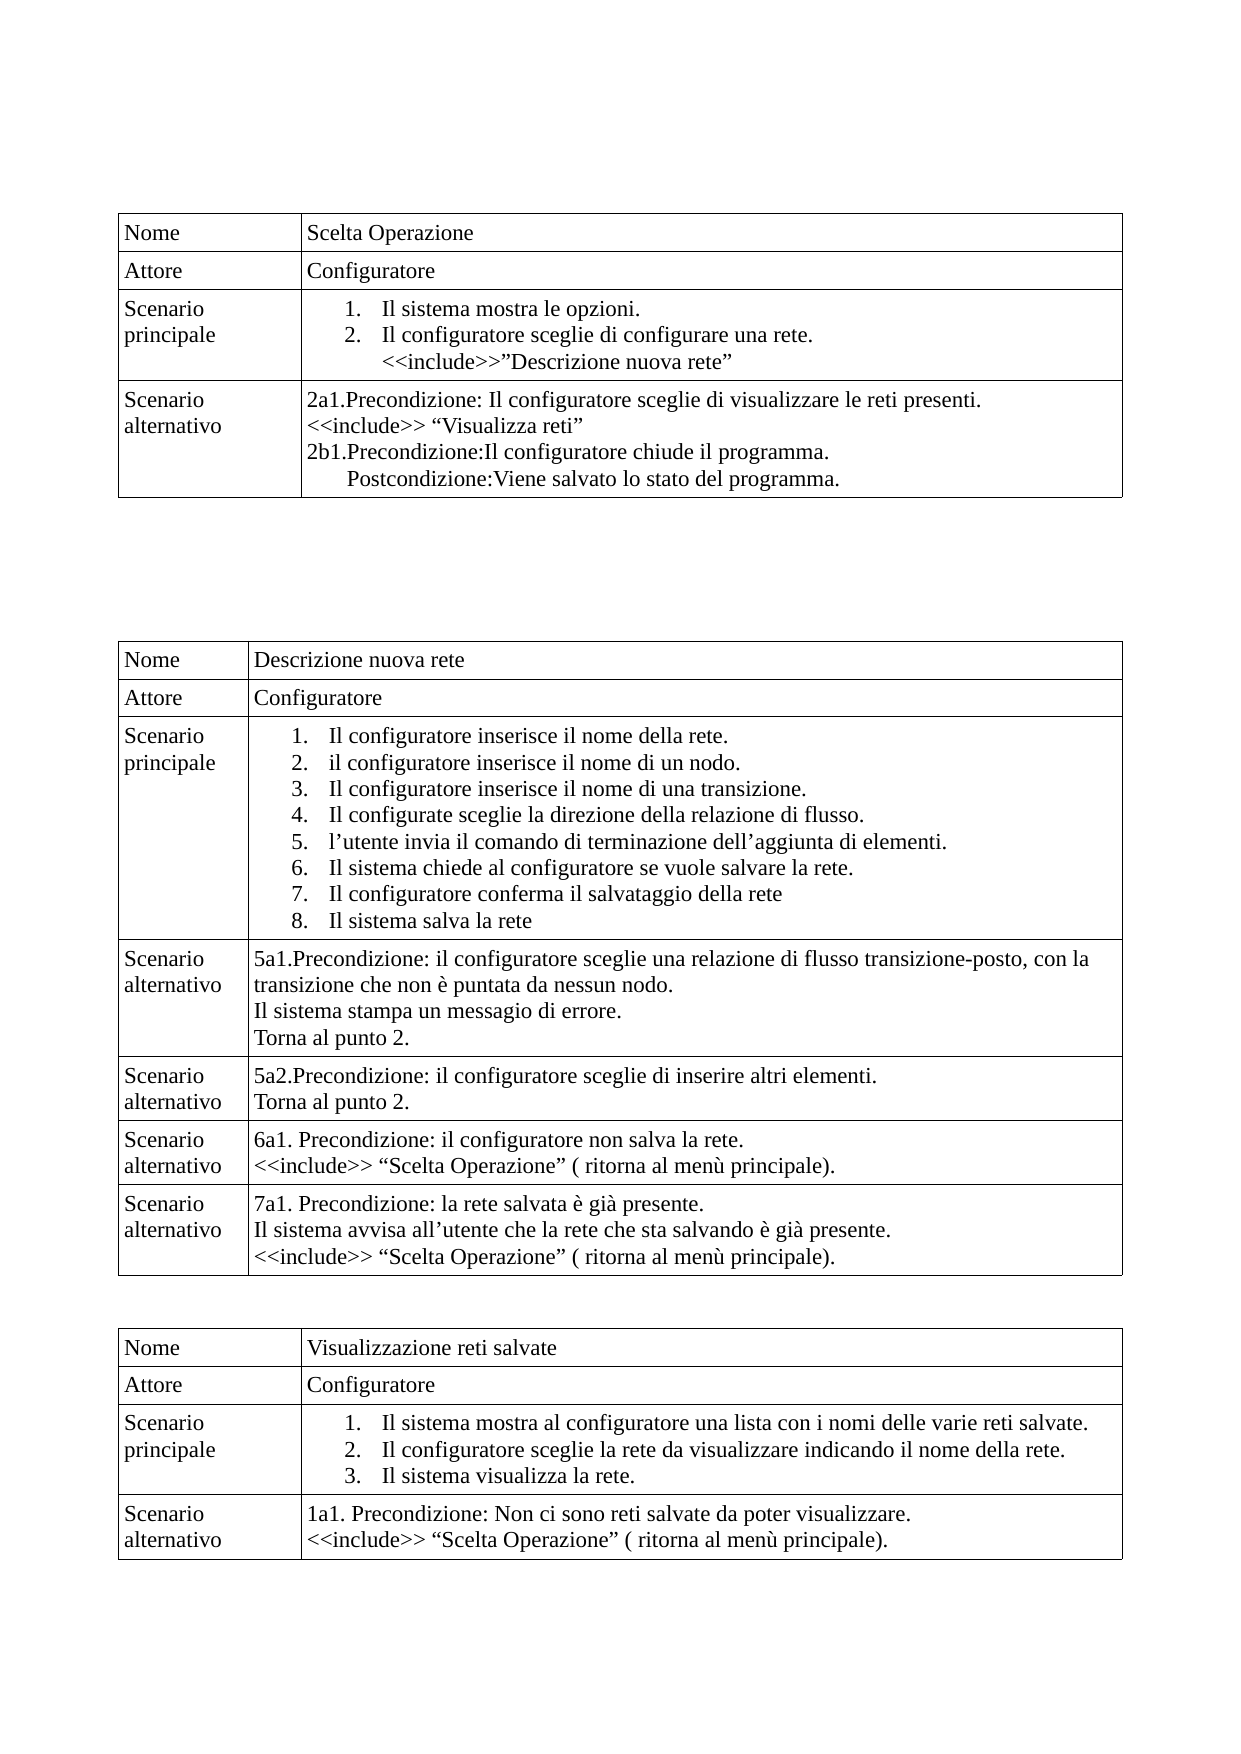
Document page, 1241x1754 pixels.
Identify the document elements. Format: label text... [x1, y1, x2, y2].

table_cell Scenario alternativo [119, 1185, 248, 1275]
table_cell Configuratore [249, 680, 1122, 716]
table_header Nome [119, 1329, 301, 1366]
table_cell Configuratore [302, 1367, 1122, 1404]
table_header Nome [119, 642, 248, 678]
table_cell 1a1. Precondizione: Non ci sono reti salvate da poter visualizzare. <<include>> “Scelta Operazione” ( ritorna al menù principale). [302, 1495, 1122, 1558]
table_cell Il sistema mostra al configuratore una lista con i nomi delle varie reti salvate. Il configuratore sceglie la rete da visualizzare indicando il nome della rete. Il sistema visualizza la rete. [302, 1405, 1122, 1494]
table_cell Scenario principale [119, 1405, 301, 1494]
table_cell Scenario alternativo [119, 940, 248, 1056]
table_header Scelta Operazione [302, 214, 1122, 251]
table_cell Configuratore [302, 252, 1122, 289]
table_cell Scenario alternativo [119, 1121, 248, 1184]
table_cell 2a1.Precondizione: Il configuratore sceglie di visualizzare le reti presenti. <<include>> “Visualizza reti” 2b1.Precondizione:Il configuratore chiude il programma. Postcondizione:Viene salvato lo stato del programma. [302, 381, 1122, 497]
table_header Visualizzazione reti salvate [302, 1329, 1122, 1366]
table_cell 7a1. Precondizione: la rete salvata è già presente. Il sistema avvisa all’utente che la rete che sta salvando è già presente. <<include>> “Scelta Operazione” ( ritorna al menù principale). [249, 1185, 1122, 1275]
table_cell 5a1.Precondizione: il configuratore sceglie una relazione di flusso transizione-posto, con la transizione che non è puntata da nessun nodo. Il sistema stampa un messagio di errore. Torna al punto 2. [249, 940, 1122, 1056]
table_header Descrizione nuova rete [249, 642, 1122, 678]
table_cell 5a2.Precondizione: il configuratore sceglie di inserire altri elementi. Torna al punto 2. [249, 1057, 1122, 1120]
table_cell Attore [119, 680, 248, 716]
table_cell Il sistema mostra le opzioni. Il configuratore sceglie di configurare una rete. <<include>>”Descrizione nuova rete” [302, 290, 1122, 380]
table_cell Scenario principale [119, 717, 248, 939]
table_cell Attore [119, 252, 301, 289]
table_cell Scenario principale [119, 290, 301, 380]
table_cell Attore [119, 1367, 301, 1404]
table_header Nome [119, 214, 301, 251]
table_cell Scenario alternativo [119, 1057, 248, 1120]
table_cell Scenario alternativo [119, 381, 301, 497]
table_cell Scenario alternativo [119, 1495, 301, 1558]
table_cell 6a1. Precondizione: il configuratore non salva la rete. <<include>> “Scelta Operazione” ( ritorna al menù principale). [249, 1121, 1122, 1184]
table_cell Il configuratore inserisce il nome della rete. il configuratore inserisce il nome di un nodo. Il configuratore inserisce il nome di una transizione. Il configurate sceglie la direzione della relazione di flusso. l’utente invia il comando di terminazione dell’aggiunta di elementi. Il sistema chiede al configuratore se vuole salvare la rete. Il configuratore conferma il salvataggio della rete Il sistema salva la rete [249, 717, 1122, 939]
